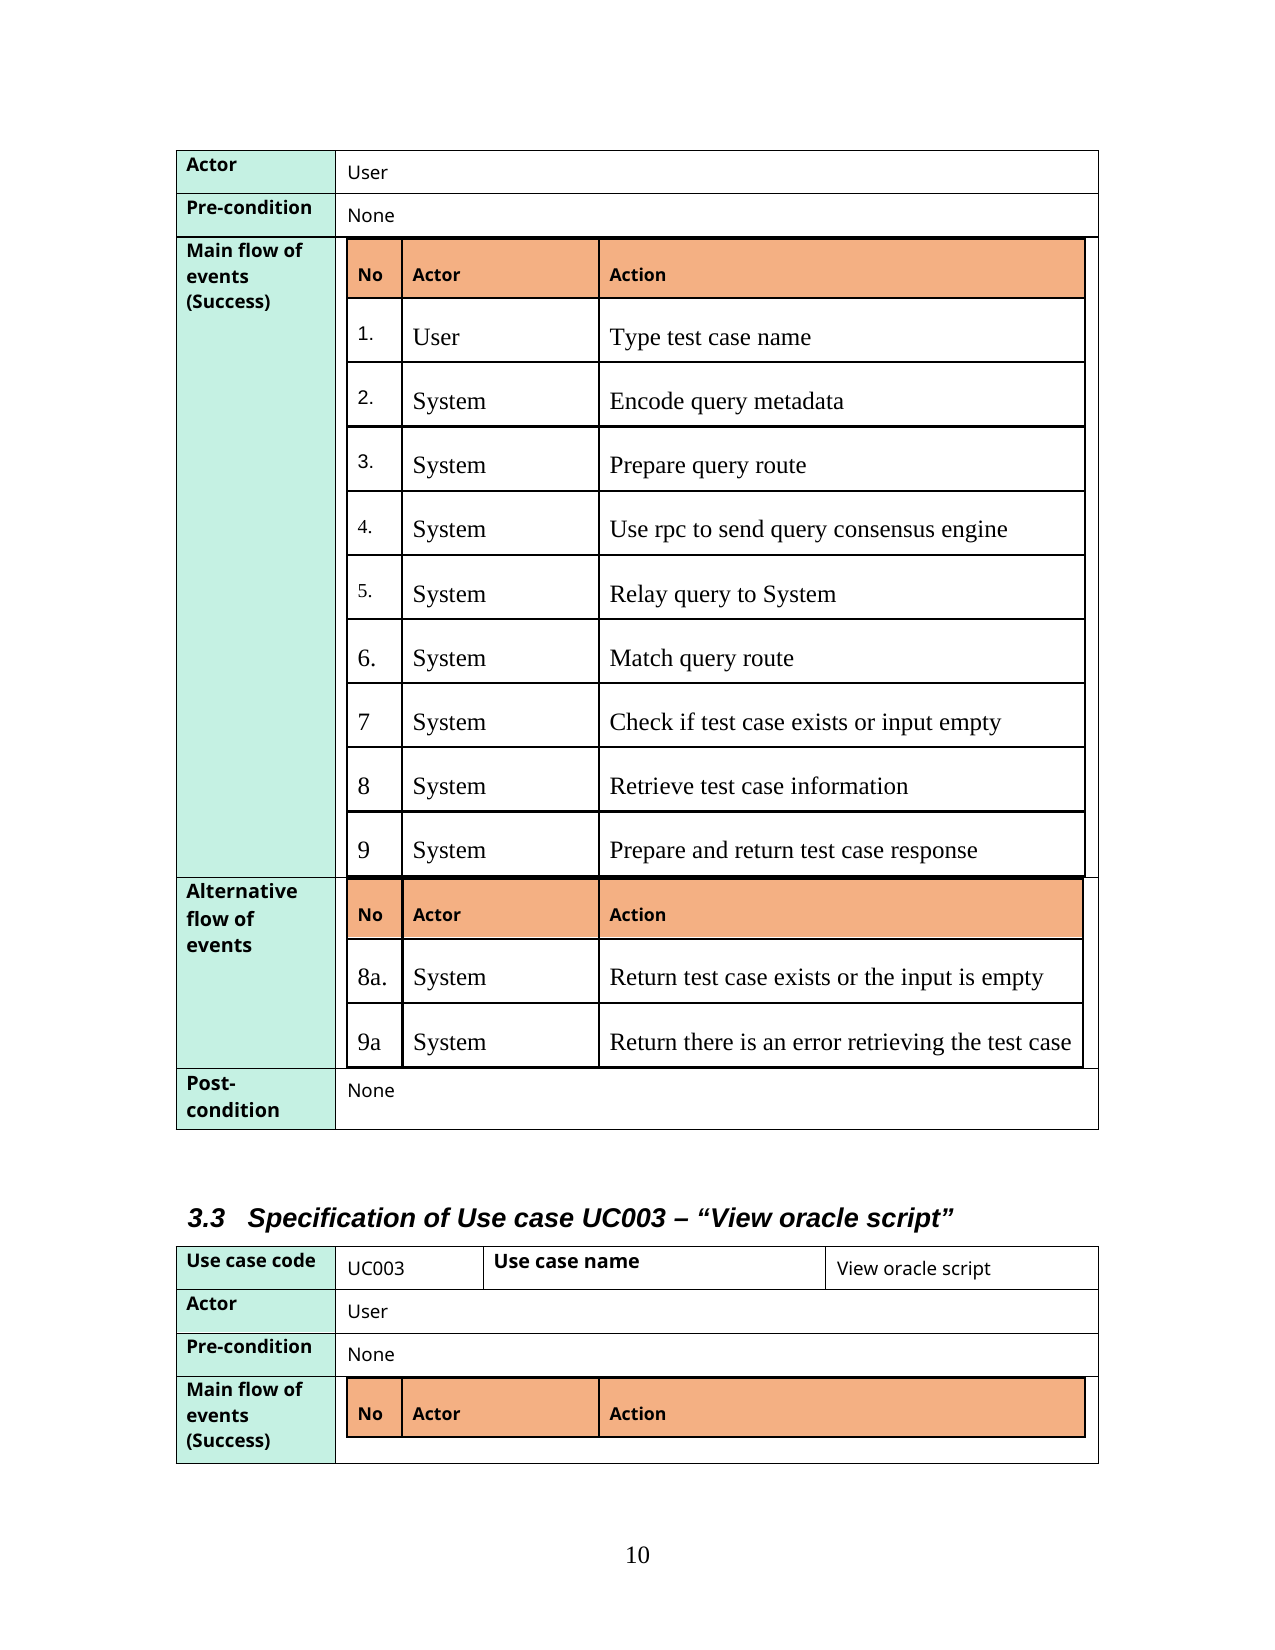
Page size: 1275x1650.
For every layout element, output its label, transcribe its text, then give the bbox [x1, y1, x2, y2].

table_header Actor [404, 880, 598, 937]
table_cell System [403, 813, 598, 874]
table_cell [336, 878, 346, 1068]
table_cell Retrieve test case information [600, 748, 1084, 810]
table_cell Match query route [600, 620, 1084, 682]
table_cell Main flow of events (Success) [177, 1377, 335, 1463]
table_cell Type test case name [600, 299, 1084, 361]
table_cell Actor [177, 151, 335, 193]
table_cell [336, 1377, 1098, 1463]
table_cell System [403, 363, 598, 425]
table_cell 9a [348, 1004, 401, 1066]
table_cell Prepare query route [600, 428, 1084, 489]
table_cell 8 [348, 748, 401, 810]
table_header View oracle script [826, 1247, 1098, 1289]
table_cell System [403, 684, 598, 746]
table_cell [336, 238, 346, 877]
table_cell Relay query to System [600, 556, 1084, 618]
table_cell None [336, 1334, 1098, 1376]
table_header No [348, 1379, 401, 1436]
table_cell Return there is an error retrieving the test case [600, 1004, 1082, 1066]
table_cell System [403, 620, 598, 682]
table_header Actor [403, 240, 598, 297]
table_cell 6. [348, 620, 401, 682]
table_cell System [403, 748, 598, 810]
table_header Use case name [484, 1247, 825, 1289]
table_cell 4. [348, 492, 401, 554]
table_cell [1086, 238, 1098, 877]
table_cell System [404, 940, 598, 1002]
table_cell Alternative flow of events [177, 878, 335, 1068]
table_cell System [403, 492, 598, 554]
table_cell Actor [177, 1290, 335, 1332]
table_cell User [336, 151, 1098, 193]
table_header No [348, 240, 401, 297]
table_cell [1084, 878, 1098, 1068]
table_cell System [403, 556, 598, 618]
table_cell None [336, 1069, 1098, 1129]
table_cell 8a. [348, 940, 401, 1002]
table_header Use case code [177, 1247, 335, 1289]
table_cell Main flow of events (Success) [177, 238, 335, 877]
subtitle Specification of Use case UC003 – “View oracle script” [187, 1202, 1087, 1233]
table_header Action [600, 240, 1084, 297]
table_cell System [403, 428, 598, 489]
table_cell Pre-condition [177, 194, 335, 236]
table_cell None [336, 194, 1098, 236]
table_header No [348, 880, 401, 937]
table_cell 9 [348, 813, 401, 874]
table_cell 3. [348, 428, 401, 489]
table_header Action [600, 1379, 1084, 1436]
table_cell Use rpc to send query consensus engine [600, 492, 1084, 554]
table_header Action [600, 880, 1082, 937]
table_cell Pre-condition [177, 1334, 335, 1376]
table_cell 5. [348, 556, 401, 618]
table_cell Check if test case exists or input empty [600, 684, 1084, 746]
table_cell System [404, 1004, 598, 1066]
table_cell 7 [348, 684, 401, 746]
table_cell 1. [348, 299, 401, 361]
table_cell Return test case exists or the input is empty [600, 940, 1082, 1002]
table_cell User [403, 299, 598, 361]
table_cell User [336, 1290, 1098, 1332]
table_cell Encode query metadata [600, 363, 1084, 425]
table_cell Prepare and return test case response [600, 813, 1084, 874]
table_cell Post-condition [177, 1069, 335, 1129]
table_header Actor [403, 1379, 598, 1436]
table_cell 2. [348, 363, 401, 425]
table_header UC003 [336, 1247, 483, 1289]
